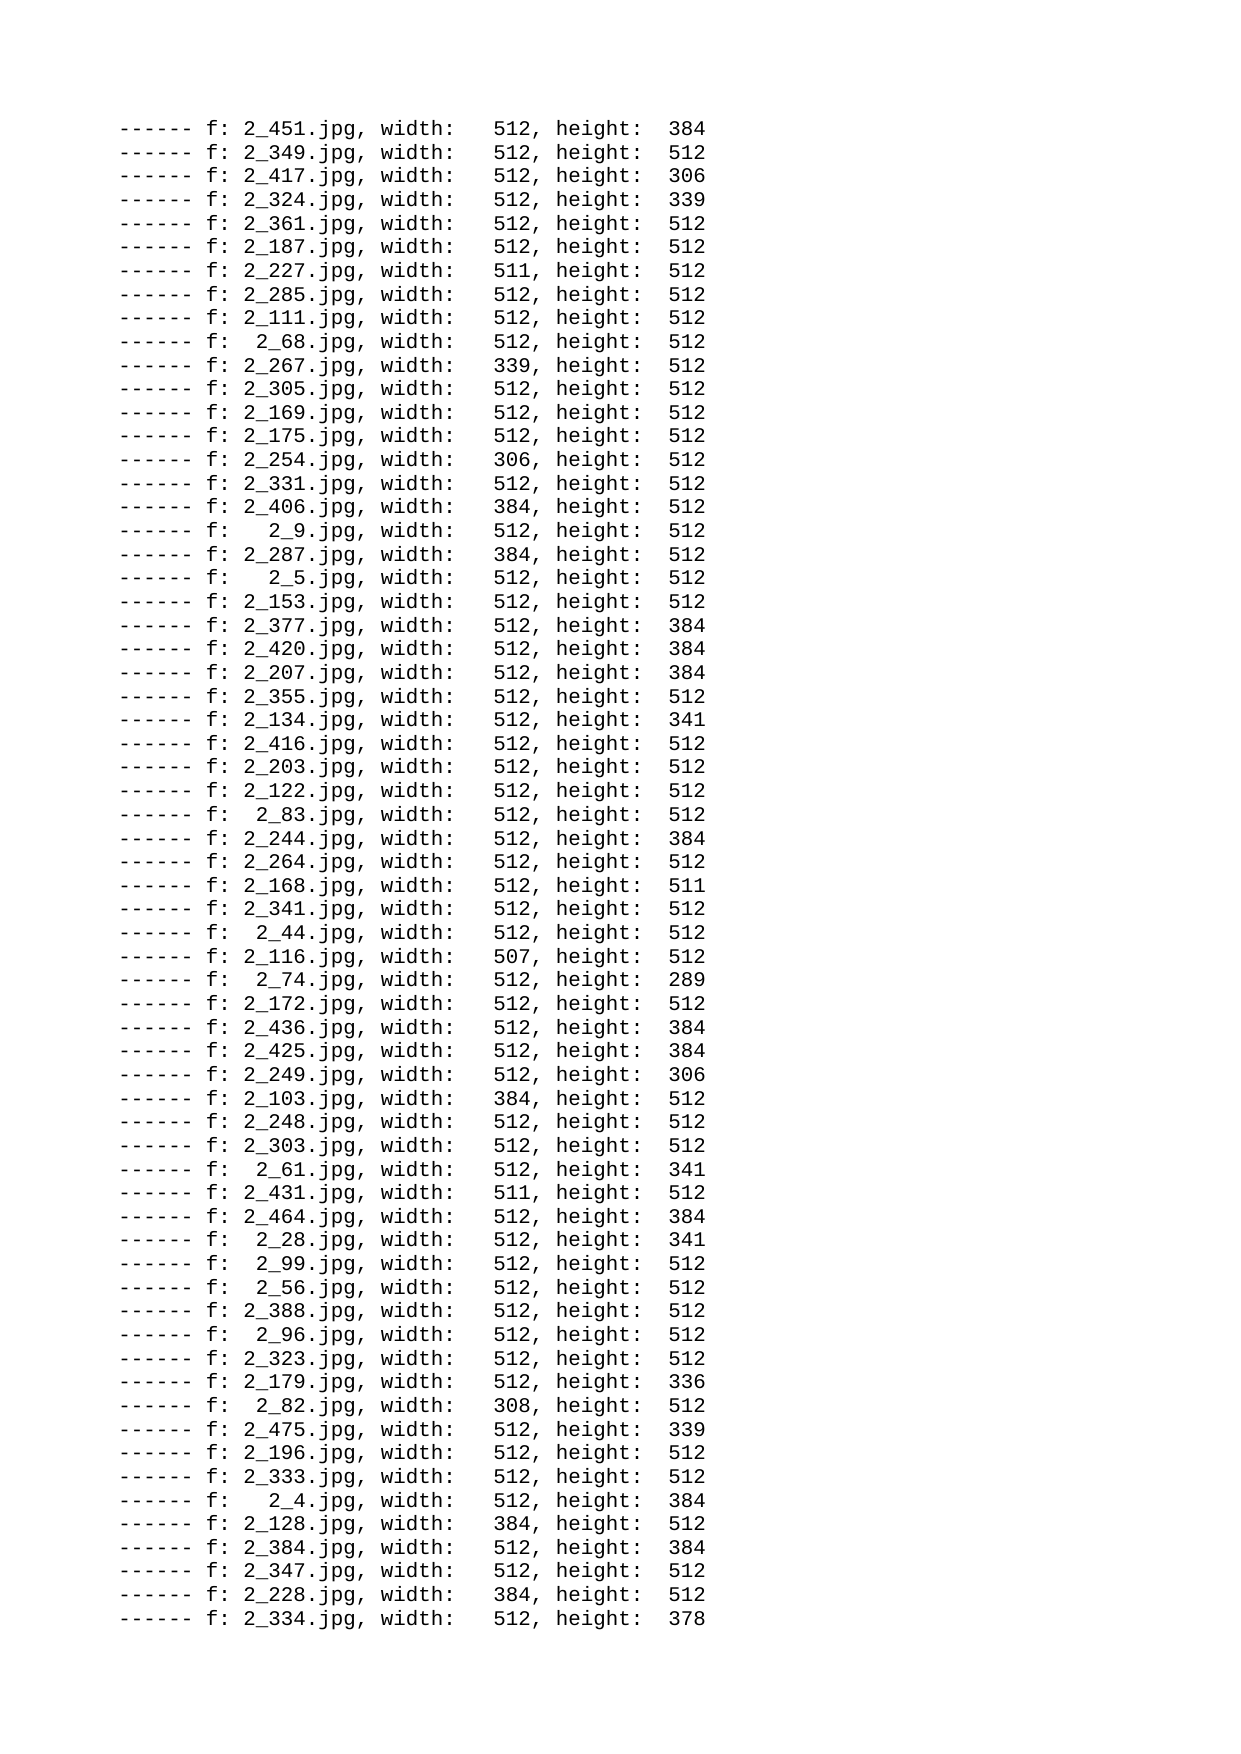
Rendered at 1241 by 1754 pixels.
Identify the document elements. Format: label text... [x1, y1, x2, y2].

text ------ f: 2_254.jpg, width: 306, height: 512 [118, 449, 1122, 473]
text ------ f: 2_248.jpg, width: 512, height: 512 [118, 1111, 1122, 1135]
text ------ f: 2_168.jpg, width: 512, height: 511 [118, 875, 1122, 898]
text ------ f: 2_175.jpg, width: 512, height: 512 [118, 426, 1122, 449]
text ------ f: 2_264.jpg, width: 512, height: 512 [118, 851, 1122, 875]
text ------ f: 2_417.jpg, width: 512, height: 306 [118, 165, 1122, 189]
text ------ f: 2_153.jpg, width: 512, height: 512 [118, 591, 1122, 615]
text ------ f: 2_44.jpg, width: 512, height: 512 [118, 922, 1122, 946]
text ------ f: 2_5.jpg, width: 512, height: 512 [118, 567, 1122, 591]
text ------ f: 2_349.jpg, width: 512, height: 512 [118, 142, 1122, 165]
text ------ f: 2_303.jpg, width: 512, height: 512 [118, 1135, 1122, 1158]
text ------ f: 2_122.jpg, width: 512, height: 512 [118, 780, 1122, 804]
text ------ f: 2_196.jpg, width: 512, height: 512 [118, 1442, 1122, 1466]
text ------ f: 2_361.jpg, width: 512, height: 512 [118, 213, 1122, 236]
text ------ f: 2_323.jpg, width: 512, height: 512 [118, 1348, 1122, 1371]
text ------ f: 2_436.jpg, width: 512, height: 384 [118, 1017, 1122, 1040]
text ------ f: 2_267.jpg, width: 339, height: 512 [118, 354, 1122, 378]
text ------ f: 2_116.jpg, width: 507, height: 512 [118, 946, 1122, 969]
text ------ f: 2_287.jpg, width: 384, height: 512 [118, 544, 1122, 567]
text ------ f: 2_179.jpg, width: 512, height: 336 [118, 1371, 1122, 1395]
text ------ f: 2_169.jpg, width: 512, height: 512 [118, 402, 1122, 426]
text ------ f: 2_207.jpg, width: 512, height: 384 [118, 662, 1122, 686]
text ------ f: 2_324.jpg, width: 512, height: 339 [118, 189, 1122, 213]
text ------ f: 2_416.jpg, width: 512, height: 512 [118, 733, 1122, 757]
text ------ f: 2_172.jpg, width: 512, height: 512 [118, 993, 1122, 1017]
text ------ f: 2_333.jpg, width: 512, height: 512 [118, 1466, 1122, 1489]
text ------ f: 2_285.jpg, width: 512, height: 512 [118, 284, 1122, 307]
text ------ f: 2_61.jpg, width: 512, height: 341 [118, 1158, 1122, 1182]
text ------ f: 2_99.jpg, width: 512, height: 512 [118, 1253, 1122, 1277]
text ------ f: 2_103.jpg, width: 384, height: 512 [118, 1088, 1122, 1111]
text ------ f: 2_475.jpg, width: 512, height: 339 [118, 1419, 1122, 1442]
text ------ f: 2_9.jpg, width: 512, height: 512 [118, 520, 1122, 544]
text ------ f: 2_82.jpg, width: 308, height: 512 [118, 1395, 1122, 1419]
text ------ f: 2_203.jpg, width: 512, height: 512 [118, 757, 1122, 780]
text ------ f: 2_128.jpg, width: 384, height: 512 [118, 1513, 1122, 1537]
text ------ f: 2_451.jpg, width: 512, height: 384 [118, 118, 1122, 142]
text ------ f: 2_305.jpg, width: 512, height: 512 [118, 378, 1122, 402]
text ------ f: 2_464.jpg, width: 512, height: 384 [118, 1206, 1122, 1229]
text ------ f: 2_227.jpg, width: 511, height: 512 [118, 260, 1122, 284]
text ------ f: 2_111.jpg, width: 512, height: 512 [118, 307, 1122, 331]
text ------ f: 2_74.jpg, width: 512, height: 289 [118, 969, 1122, 993]
text ------ f: 2_347.jpg, width: 512, height: 512 [118, 1561, 1122, 1584]
text ------ f: 2_388.jpg, width: 512, height: 512 [118, 1300, 1122, 1324]
text ------ f: 2_134.jpg, width: 512, height: 341 [118, 709, 1122, 733]
text ------ f: 2_334.jpg, width: 512, height: 378 [118, 1608, 1122, 1631]
text ------ f: 2_420.jpg, width: 512, height: 384 [118, 638, 1122, 662]
text ------ f: 2_83.jpg, width: 512, height: 512 [118, 804, 1122, 827]
text ------ f: 2_228.jpg, width: 384, height: 512 [118, 1584, 1122, 1608]
text ------ f: 2_249.jpg, width: 512, height: 306 [118, 1064, 1122, 1088]
text ------ f: 2_341.jpg, width: 512, height: 512 [118, 898, 1122, 922]
text ------ f: 2_425.jpg, width: 512, height: 384 [118, 1040, 1122, 1064]
text ------ f: 2_431.jpg, width: 511, height: 512 [118, 1182, 1122, 1206]
text ------ f: 2_331.jpg, width: 512, height: 512 [118, 473, 1122, 496]
text ------ f: 2_377.jpg, width: 512, height: 384 [118, 615, 1122, 638]
text ------ f: 2_68.jpg, width: 512, height: 512 [118, 331, 1122, 354]
text ------ f: 2_96.jpg, width: 512, height: 512 [118, 1324, 1122, 1348]
text ------ f: 2_187.jpg, width: 512, height: 512 [118, 236, 1122, 260]
text ------ f: 2_244.jpg, width: 512, height: 384 [118, 827, 1122, 851]
text ------ f: 2_384.jpg, width: 512, height: 384 [118, 1537, 1122, 1561]
text ------ f: 2_406.jpg, width: 384, height: 512 [118, 496, 1122, 520]
text ------ f: 2_28.jpg, width: 512, height: 341 [118, 1229, 1122, 1253]
text ------ f: 2_56.jpg, width: 512, height: 512 [118, 1277, 1122, 1300]
text ------ f: 2_355.jpg, width: 512, height: 512 [118, 686, 1122, 709]
text ------ f: 2_4.jpg, width: 512, height: 384 [118, 1489, 1122, 1513]
